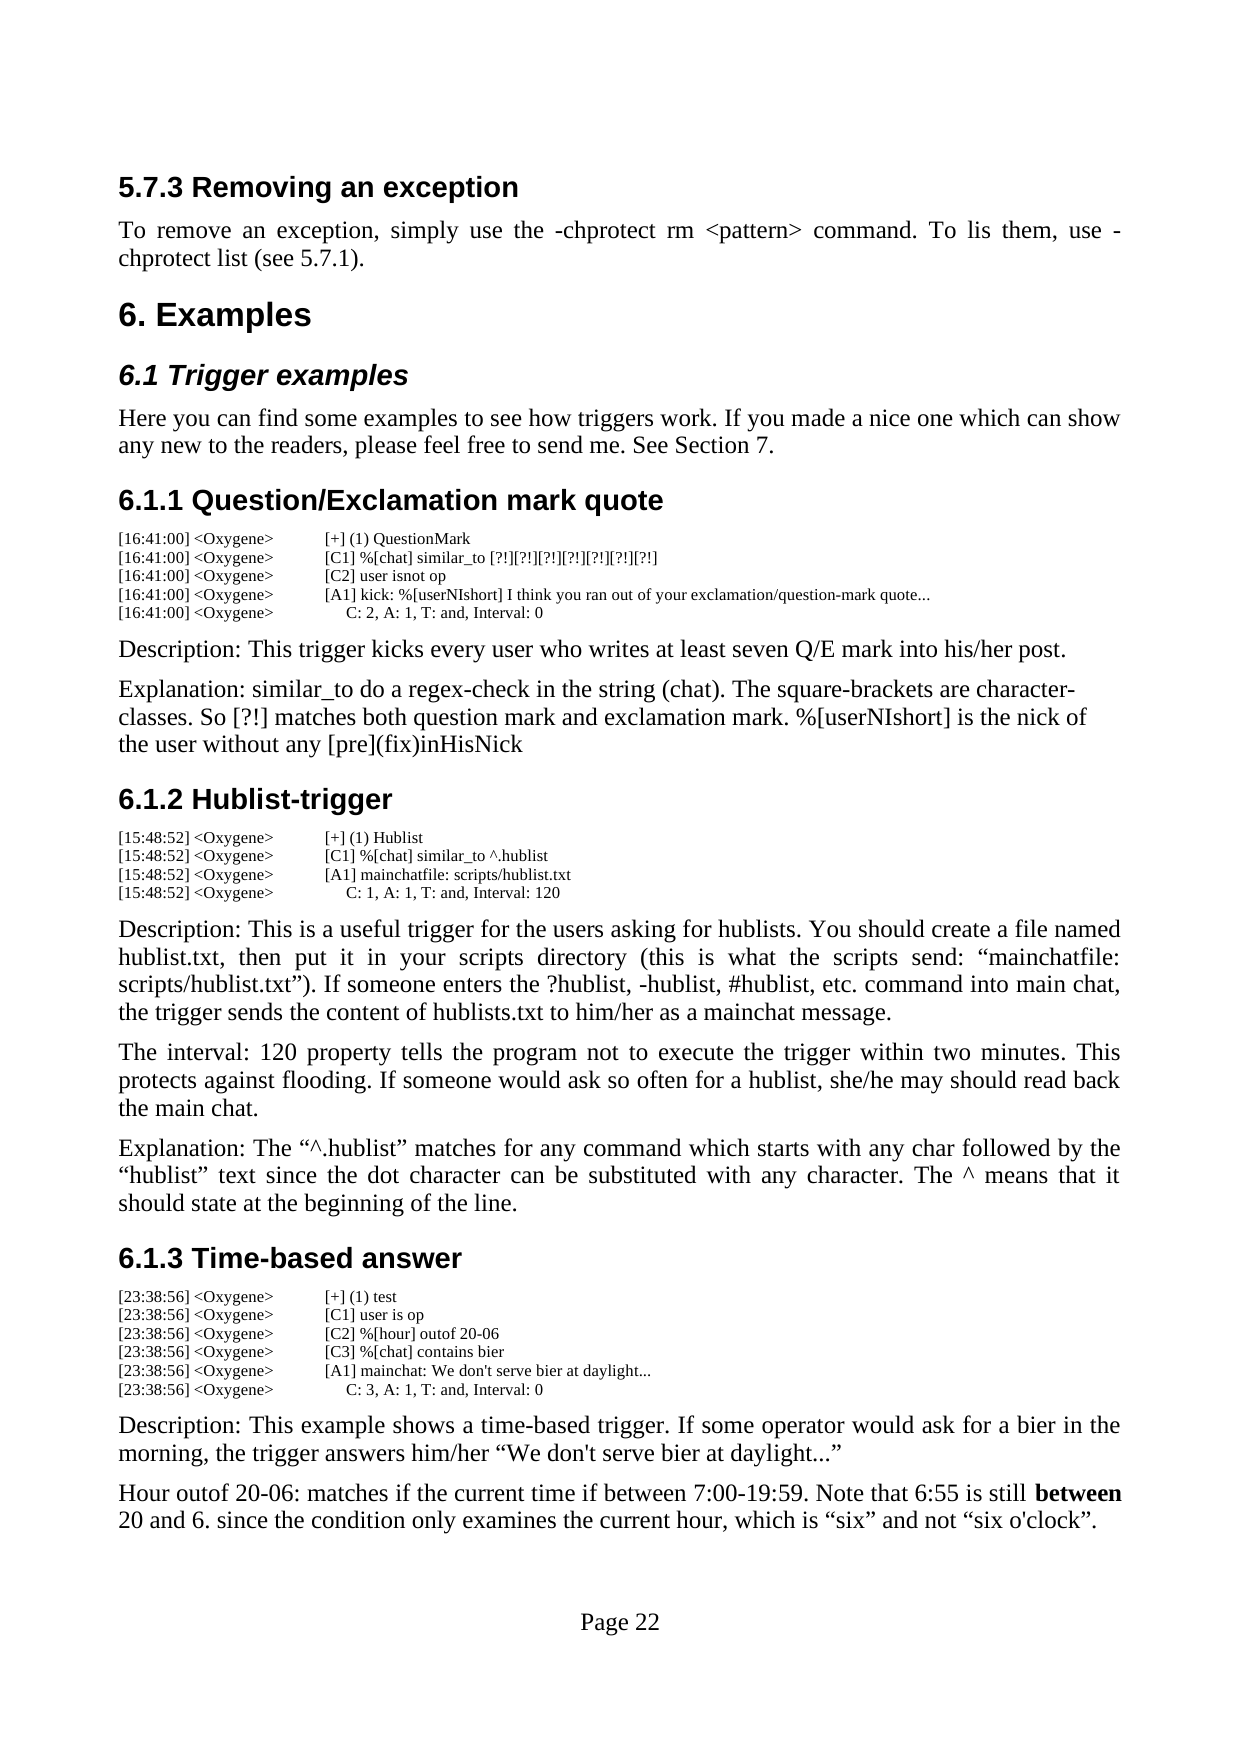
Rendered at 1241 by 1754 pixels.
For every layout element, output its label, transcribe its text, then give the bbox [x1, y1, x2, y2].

text Description: This is a useful trigger for the users asking for hublists. You should create a file named hublist.txt, then put it in your scripts directory (this is what the scripts send: “mainchatfile: scripts/hublist.txt”). If someone enters the ?hublist, -hublist, #hublist, etc. command into main chat, the trigger sends the content of hublists.txt to him/her as a mainchat message. [118, 915, 1122, 1026]
text Hour outof 20-06: matches if the current time if between 7:00-19:59. Note that 6:55 is still between 20 and 6. since the condition only examines the current hour, which is “six” and not “six o'clock”. [118, 1479, 1122, 1534]
text To remove an exception, simply use the -chprotect rm <pattern> command. To lis them, use -chprotect list (see 5.7.1). [118, 216, 1122, 271]
subtitle 5.7.3 Removing an exception [118, 171, 1122, 203]
text Description: This trigger kicks every user who writes at least seven Q/E mark into his/her post. [118, 635, 1122, 662]
text Explanation: The “^.hublist” matches for any command which starts with any char followed by the “hublist” text since the dot character can be substituted with any character. The ^ means that it should state at the beginning of the line. [118, 1134, 1122, 1217]
text The interval: 120 property tells the program not to execute the trigger within two minutes. This protects against flooding. If someone would ask so often for a hublist, she/he may should read back the main chat. [118, 1038, 1122, 1121]
text Explanation: similar_to do a regex-check in the string (chat). The square-brackets are character-classes. So [?!] matches both question mark and exclamation mark. %[userNIshort] is the nick of the user without any [pre](fix)inHisNick [118, 675, 1122, 758]
subtitle 6. Examples [118, 296, 1122, 334]
text [23:38:56] <Oxygene> [+] (1) test [23:38:56] <Oxygene> [C1] user is op [23:38:56] <Oxygene> [C2] %[hour] outof 20-06 [23:38:56] <Oxygene> [C3] %[chat] contains bier [23:38:56] <Oxygene> [A1] mainchat: We don't serve bier at daylight... [23:38:56] <Oxygene> C: 3, A: 1, T: and, Interval: 0 [118, 1287, 1122, 1398]
text [15:48:52] <Oxygene> [+] (1) Hublist [15:48:52] <Oxygene> [C1] %[chat] similar_to ^.hublist [15:48:52] <Oxygene> [A1] mainchatfile: scripts/hublist.txt [15:48:52] <Oxygene> C: 1, A: 1, T: and, Interval: 120 [118, 828, 1122, 902]
text [16:41:00] <Oxygene> [+] (1) QuestionMark [16:41:00] <Oxygene> [C1] %[chat] similar_to [?!][?!][?!][?!][?!][?!][?!] [16:41:00] <Oxygene> [C2] user isnot op [16:41:00] <Oxygene> [A1] kick: %[userNIshort] I think you ran out of your exclamation/question-mark quote... [16:41:00] <Oxygene> C: 2, A: 1, T: and, Interval: 0 [118, 529, 1122, 622]
subtitle 6.1.3 Time-based answer [118, 1242, 1122, 1275]
subtitle 6.1.1 Question/Exclamation mark quote [118, 484, 1122, 517]
text Description: This example shows a time-based trigger. If some operator would ask for a bier in the morning, the trigger answers him/her “We don't serve bier at daylight...” [118, 1411, 1122, 1466]
text Here you can find some examples to see how triggers work. If you made a nice one which can show any new to the readers, please feel free to send me. See Section 7. [118, 404, 1122, 459]
subtitle 6.1 Trigger examples [118, 359, 1122, 391]
subtitle 6.1.2 Hublist-trigger [118, 783, 1122, 816]
